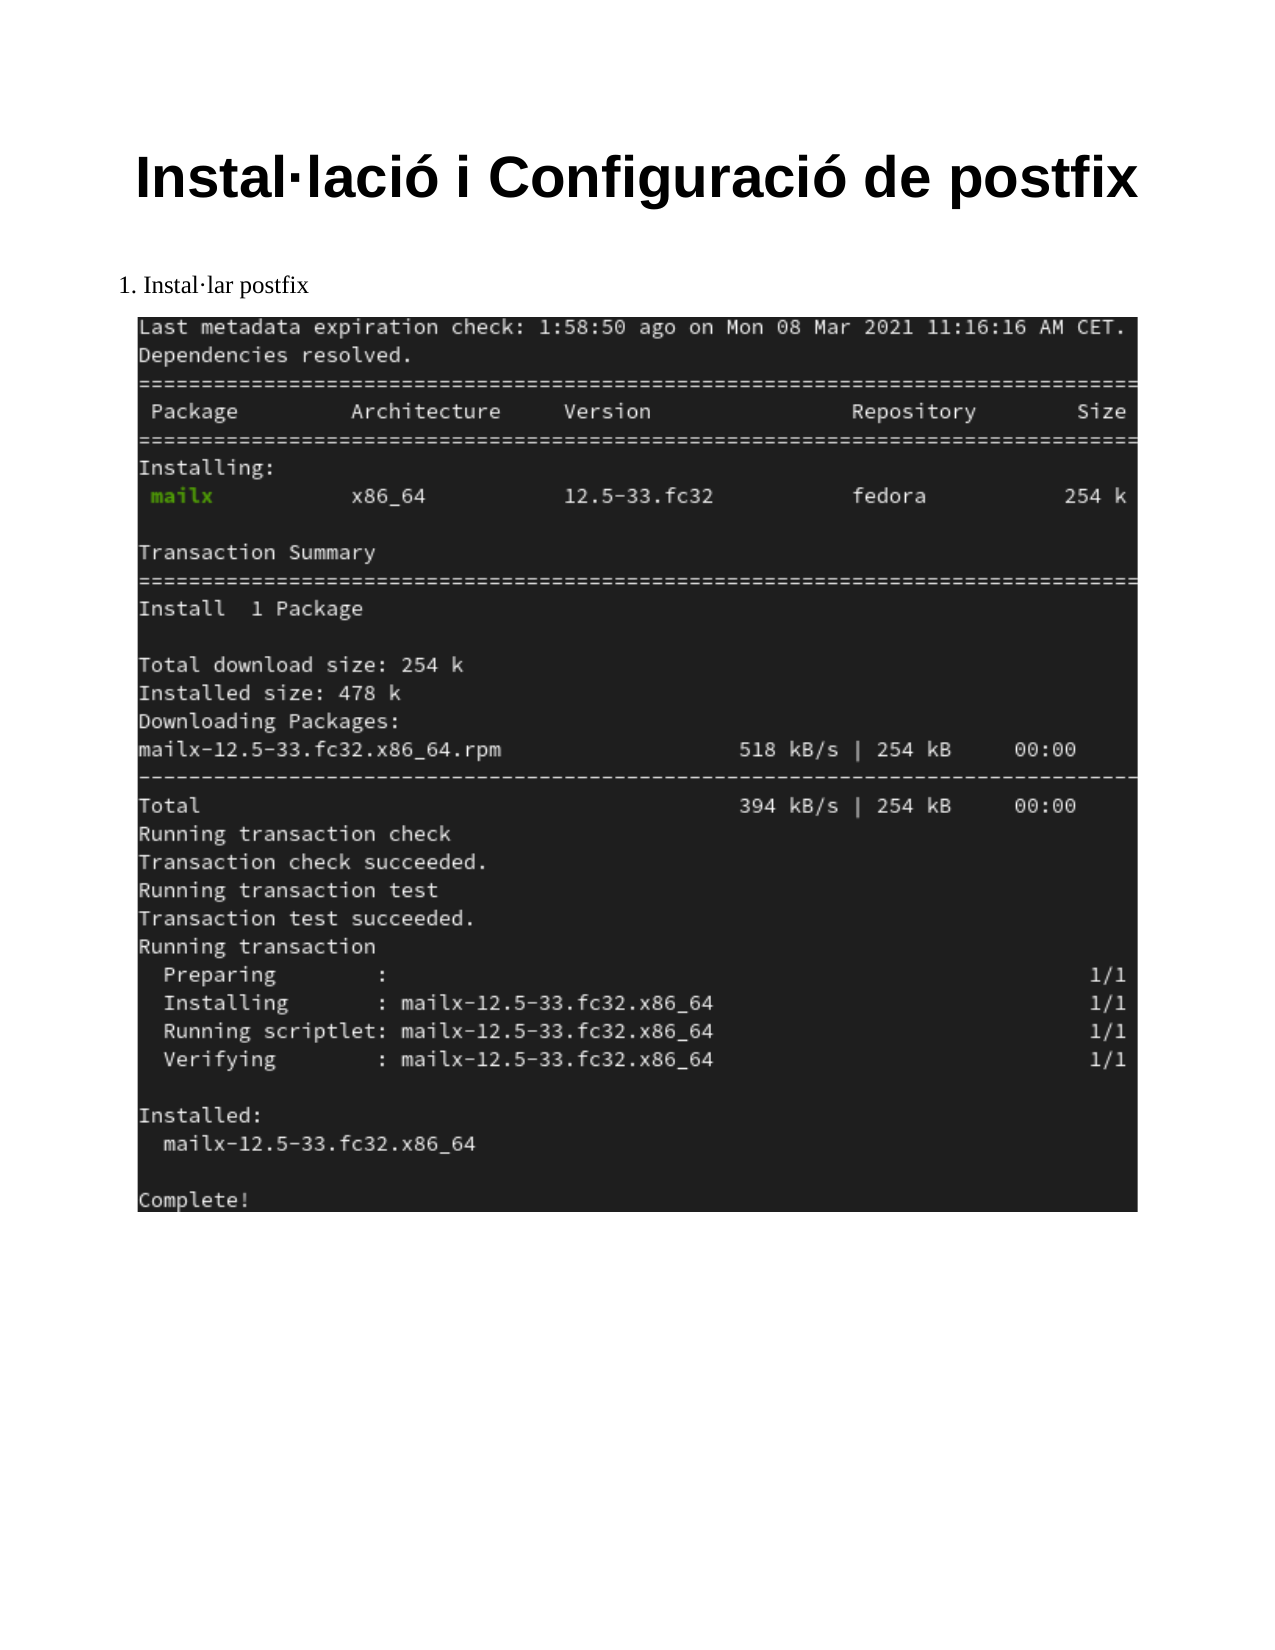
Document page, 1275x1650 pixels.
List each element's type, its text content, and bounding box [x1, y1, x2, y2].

title Instal·lació i Configuració de postfix [118, 143, 1157, 210]
picture [137, 317, 1138, 1212]
text 1. Instal·lar postfix [118, 270, 1157, 299]
